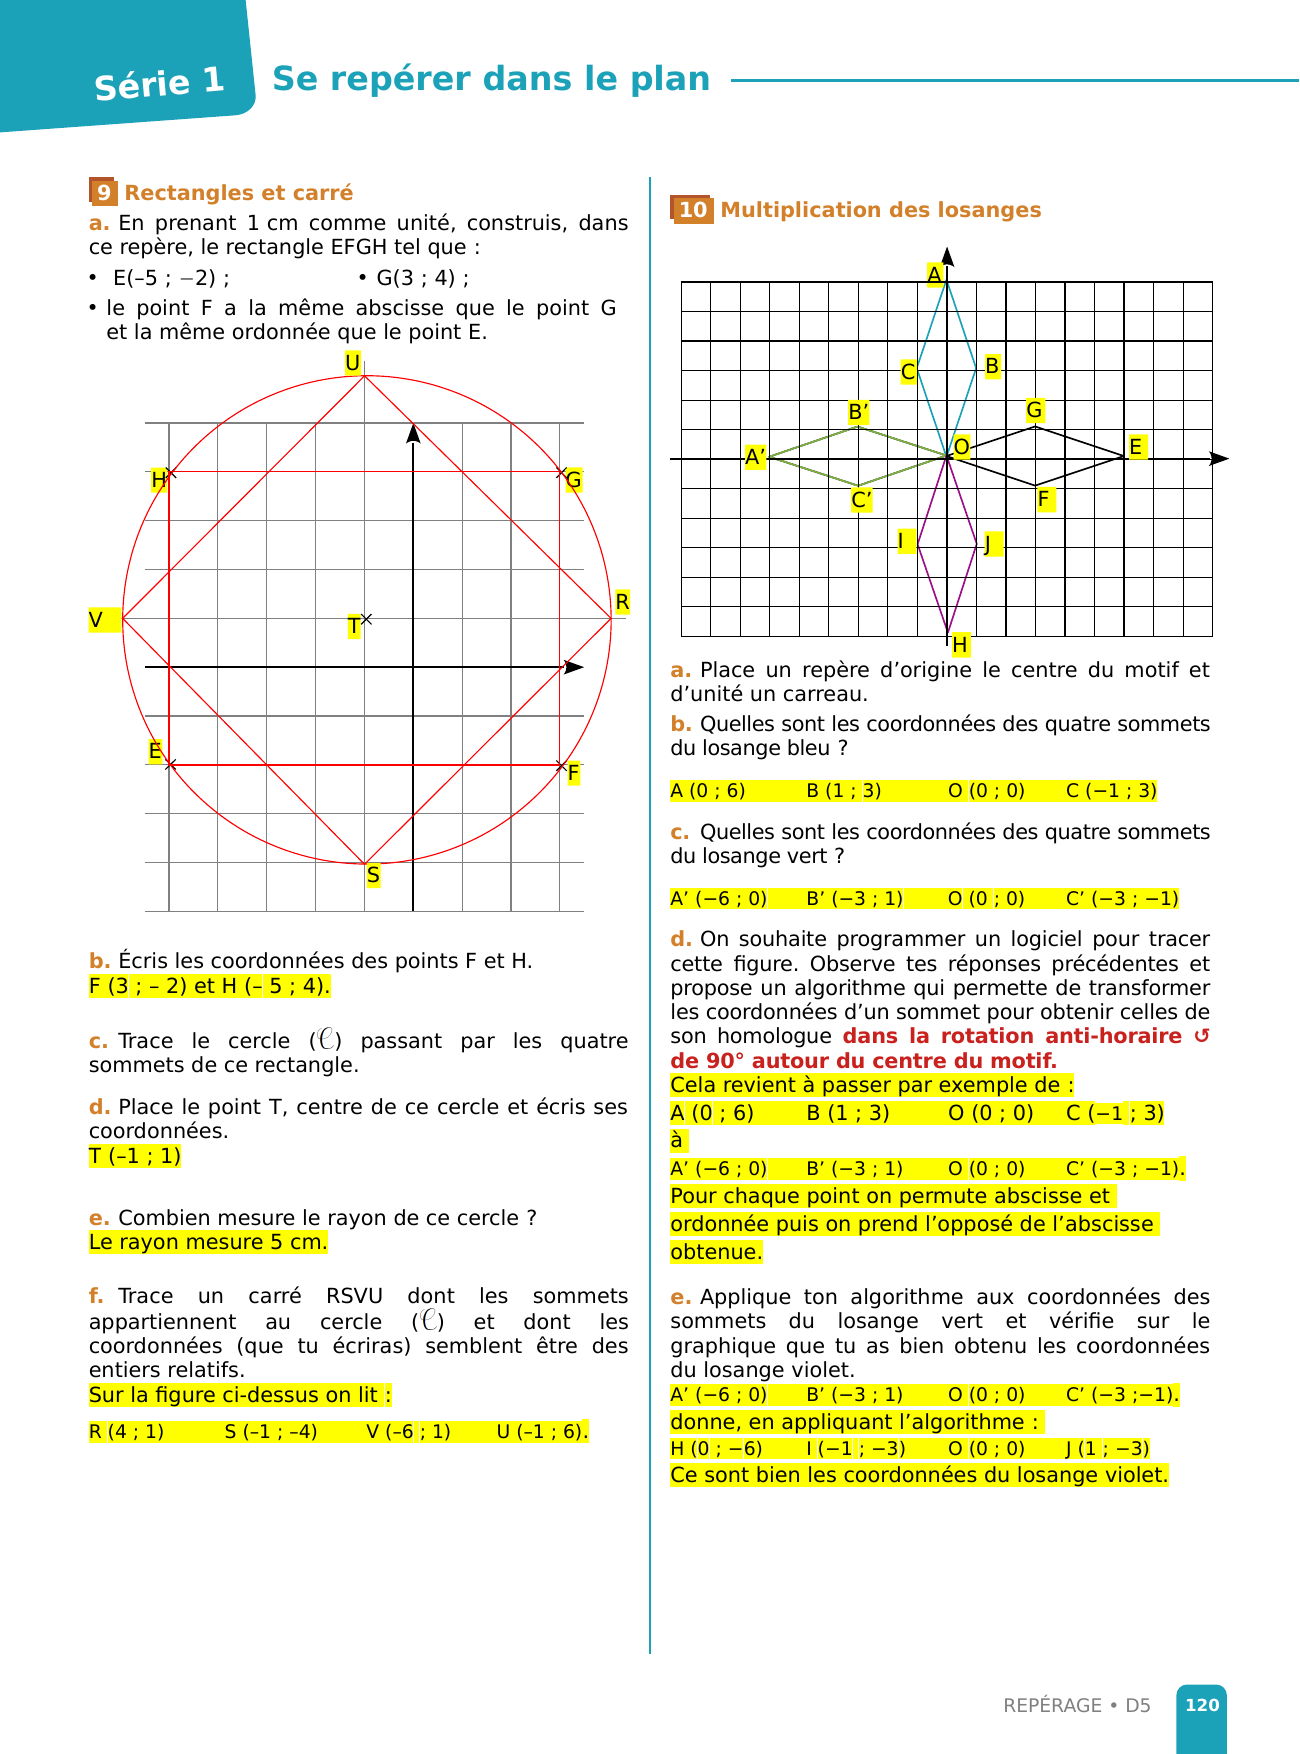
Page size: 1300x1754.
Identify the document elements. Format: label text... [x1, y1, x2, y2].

text donne, en appliquant l’algorithme : H (0 ; −6) I (−1 ; −3) O (0 ; 0) J (1 ; −3) [670, 1410, 1211, 1459]
list Trace un carré RSVU dont les sommets appartiennent au cercle () et dont les coordonnées (que tu écriras) semblent être des entiers relatifs. [88, 1284, 629, 1383]
text Ce sont bien les coordonnées du losange violet. [1169, 1463, 1211, 1487]
list Trace le cercle () passant par les quatre sommets de ce rectangle. [88, 1028, 629, 1077]
list F (3 ; – 2) et H (– 5 ; 4). [331, 974, 629, 998]
text A’ (−6 ; 0) B’ (−3 ; 1) O (0 ; 0) C’ (−3 ;−1). [670, 1382, 1211, 1407]
list G(3 ; 4) ; [359, 266, 629, 290]
list E(–5 ; −2) ; [88, 266, 359, 290]
list En prenant 1 cm comme unité, construis, dans ce repère, le rectangle EFGH tel que : [88, 211, 629, 260]
text A (0 ; 6) B (1 ; 3) O (0 ; 0) C (−1 ; 3) [670, 761, 1211, 802]
list T (–1 ; 1) [181, 1144, 629, 1168]
list le point F a la même abscisse que le point G et la même ordonnée que le point E. [88, 296, 629, 344]
list Le rayon mesure 5 cm. [328, 1230, 629, 1254]
subtitle Rectangles et carré [114, 177, 629, 205]
list Place un repère d’origine le centre du motif et d’unité un carreau. [670, 460, 1211, 706]
list Sur la figure ci-dessus on lit : [392, 1383, 629, 1407]
list R (4 ; 1) S (–1 ; –4) V (–6 ; 1) U (–1 ; 6). [589, 1419, 629, 1443]
list Applique ton algorithme aux coordonnées des sommets du losange vert et vérifie sur le graphique que tu as bien obtenu les coordonnées du losange violet. [670, 1285, 1211, 1382]
text Pour chaque point on permute abscisse et ordonnée puis on prend l’opposé de l’abscisse obtenue. [670, 1184, 1211, 1264]
list à A’ (−6 ; 0) B’ (−3 ; 1) O (0 ; 0) C’ (−3 ; −1). [670, 1128, 1211, 1181]
list Cela revient à passer par exemple de : [1074, 1073, 1211, 1097]
list Quelles sont les coordonnées des quatre sommets du losange vert ? [670, 820, 1211, 868]
list A (0 ; 6) B (1 ; 3) O (0 ; 0) C (−1 ; 3) [1164, 1101, 1211, 1125]
picture [316, 1027, 334, 1049]
picture [419, 1308, 437, 1330]
list Place un repère d’origine le centre du motif et d’unité un carreau. [670, 236, 1211, 458]
list Multiplication des losanges [710, 195, 1211, 223]
list Quelles sont les coordonnées des quatre sommets du losange bleu ? [670, 712, 1211, 761]
list Écris les coordonnées des points F et H. [88, 949, 629, 974]
text A’ (−6 ; 0) B’ (−3 ; 1) O (0 ; 0) C’ (−3 ; −1) [670, 868, 1211, 909]
list Place le point T, centre de ce cercle et écris ses coordonnées. [88, 1095, 629, 1144]
list On souhaite programmer un logiciel pour tracer cette figure. Observe tes réponses précédentes et propose un algorithme qui permette de transformer les coordonnées d’un sommet pour obtenir celles de son homologue dans la rotation anti-horaire ↺ de 90° autour du centre du motif. [670, 927, 1211, 1073]
list Combien mesure le rayon de ce cercle ? [88, 1183, 629, 1230]
